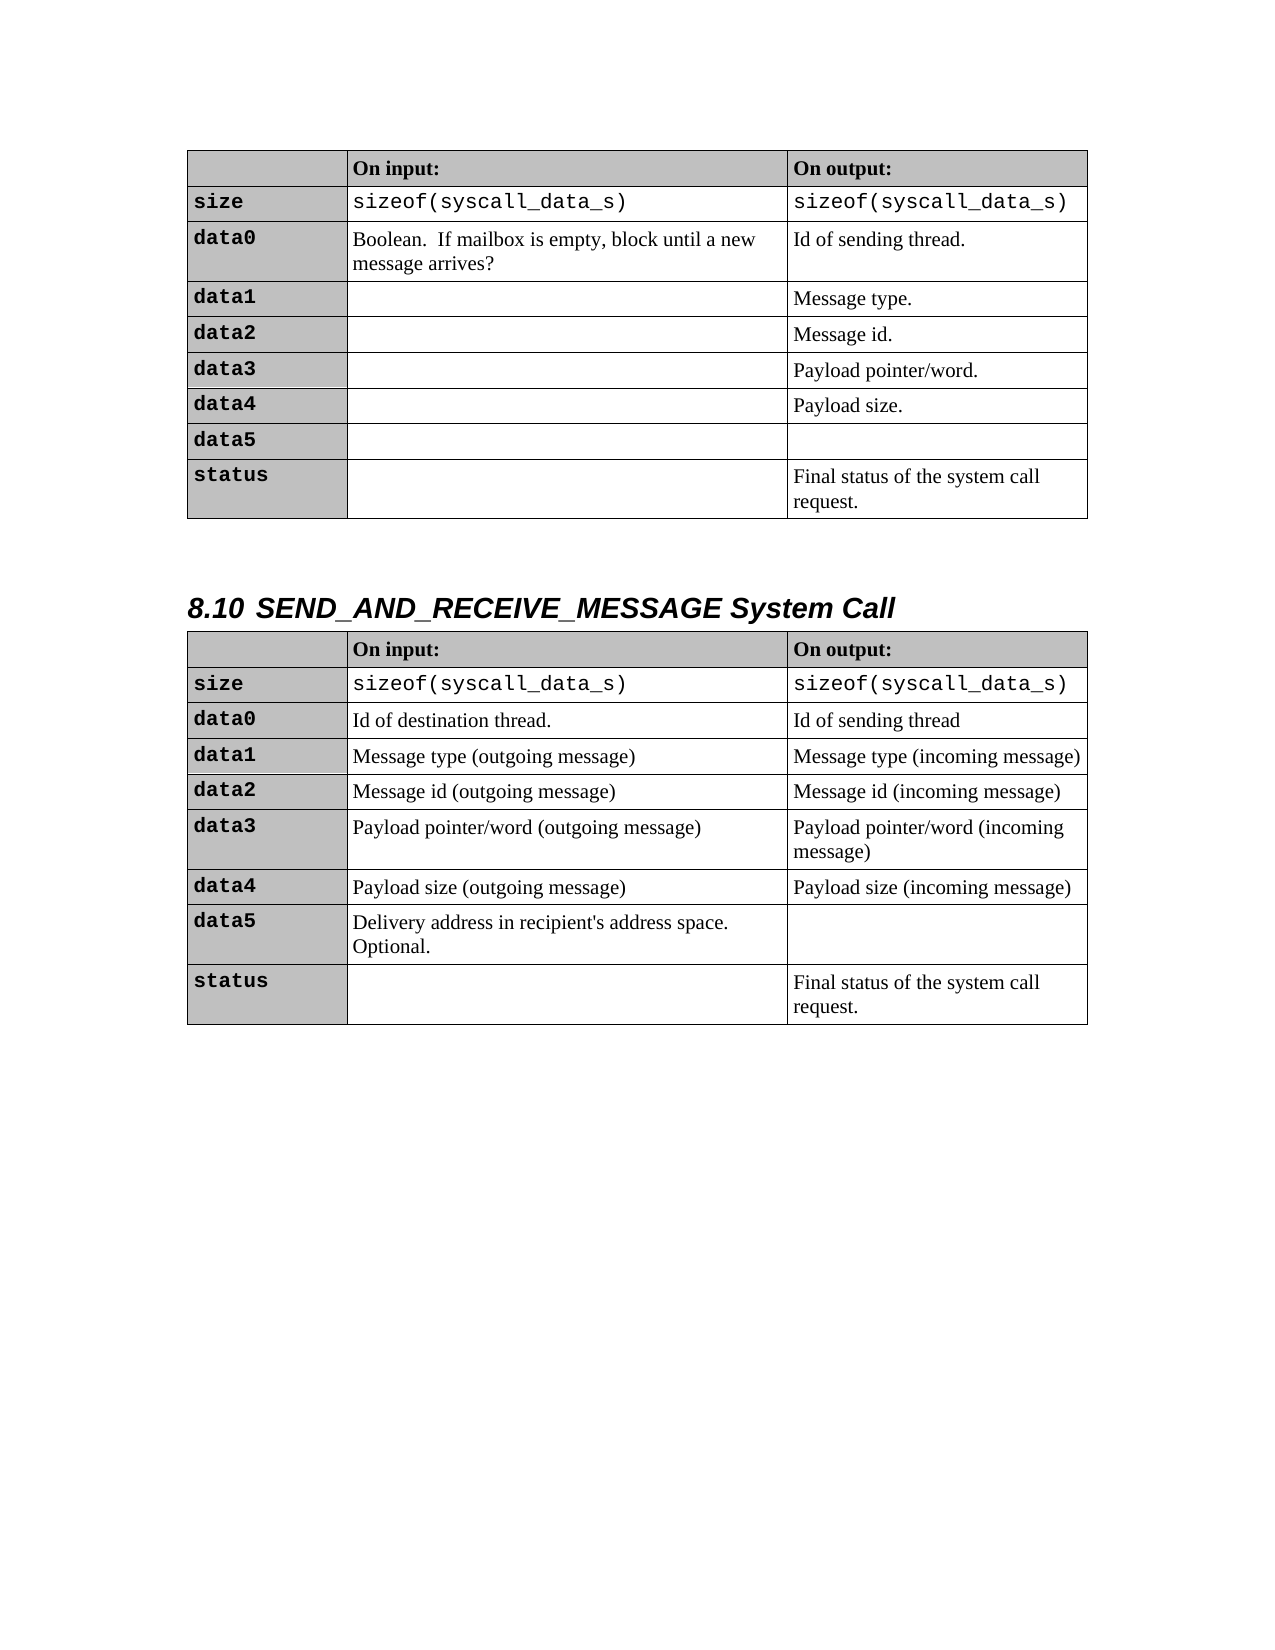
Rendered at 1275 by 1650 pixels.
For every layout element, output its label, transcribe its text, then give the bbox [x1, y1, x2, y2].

table_cell Id of sending thread. [788, 222, 1087, 281]
table_cell [788, 905, 1087, 964]
table_cell Final status of the system call request. [788, 965, 1087, 1024]
table_cell Delivery address in recipient's address space. Optional. [348, 905, 787, 964]
table_cell sizeof(syscall_data_s) [348, 668, 787, 702]
table_cell data5 [188, 905, 347, 964]
table_cell data3 [188, 353, 347, 387]
table_cell sizeof(syscall_data_s) [788, 187, 1087, 221]
table_cell Message id (incoming message) [788, 775, 1087, 809]
table_cell Payload size (outgoing message) [348, 870, 787, 904]
table_cell Message type (outgoing message) [348, 739, 787, 773]
table_cell Message id (outgoing message) [348, 775, 787, 809]
table_cell Payload size. [788, 389, 1087, 423]
table_cell data4 [188, 389, 347, 423]
table_cell size [188, 187, 347, 221]
table_cell [348, 353, 787, 387]
table_cell data3 [188, 810, 347, 869]
table_cell sizeof(syscall_data_s) [348, 187, 787, 221]
table_cell Id of sending thread [788, 703, 1087, 738]
table_cell Message id. [788, 317, 1087, 352]
table_cell data2 [188, 317, 347, 352]
table_cell status [188, 460, 347, 518]
table_cell Boolean. If mailbox is empty, block until a new message arrives? [348, 222, 787, 281]
table_cell [348, 965, 787, 1024]
table_cell [348, 317, 787, 352]
table_cell Payload pointer/word (incoming message) [788, 810, 1087, 869]
table_cell sizeof(syscall_data_s) [788, 668, 1087, 702]
table_cell data2 [188, 775, 347, 809]
table_cell [348, 389, 787, 423]
table_cell Message type. [788, 282, 1087, 316]
table_cell data4 [188, 870, 347, 904]
table_cell [348, 282, 787, 316]
table_cell size [188, 668, 347, 702]
table_cell [348, 460, 787, 518]
table_cell status [188, 965, 347, 1024]
table_header On input: [348, 632, 787, 667]
table_cell [348, 424, 787, 459]
table_cell data1 [188, 739, 347, 773]
table_cell data0 [188, 222, 347, 281]
table_cell Payload pointer/word (outgoing message) [348, 810, 787, 869]
table_cell Payload pointer/word. [788, 353, 1087, 387]
table_header On output: [788, 632, 1087, 667]
table_cell [788, 424, 1087, 459]
subtitle SEND_AND_RECEIVE_MESSAGE System Call [187, 592, 1087, 625]
table_header [188, 151, 347, 186]
table_cell data0 [188, 703, 347, 738]
table_cell Id of destination thread. [348, 703, 787, 738]
table_header On output: [788, 151, 1087, 186]
table_cell data1 [188, 282, 347, 316]
table_cell Message type (incoming message) [788, 739, 1087, 773]
table_header [188, 632, 347, 667]
table_cell Payload size (incoming message) [788, 870, 1087, 904]
table_header On input: [348, 151, 787, 186]
table_cell Final status of the system call request. [788, 460, 1087, 518]
table_cell data5 [188, 424, 347, 459]
